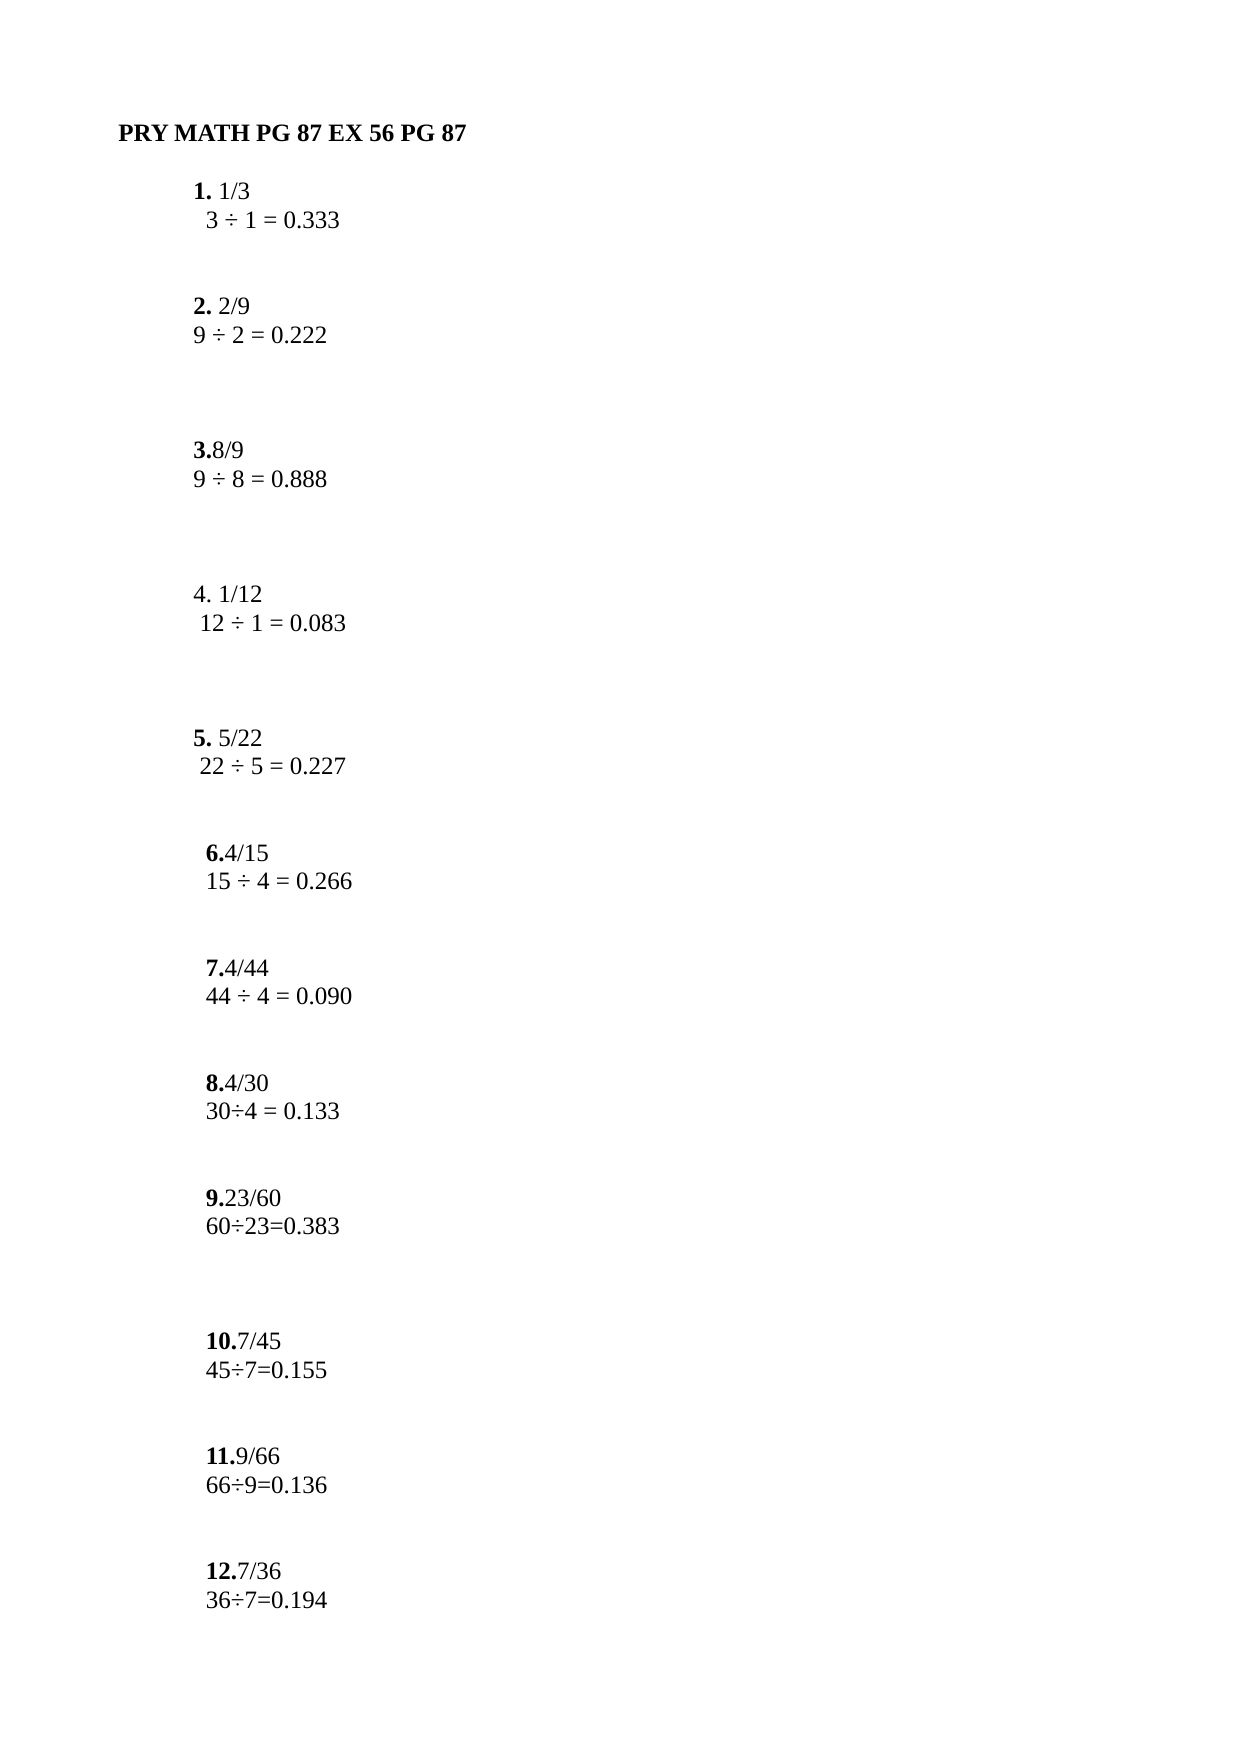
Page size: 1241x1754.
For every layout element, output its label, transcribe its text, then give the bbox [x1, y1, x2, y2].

list 5. 5/22 [156, 723, 1122, 751]
text 7.4/44 [118, 953, 1122, 981]
list 12 ÷ 1 = 0.083 [156, 608, 1122, 636]
text 60÷23=0.383 [118, 1211, 1122, 1240]
text 30÷4 = 0.133 [118, 1096, 1122, 1125]
text 66÷9=0.136 [118, 1470, 1122, 1499]
list 3.8/9 [156, 435, 1122, 464]
text 3 ÷ 1 = 0.333 [118, 205, 1122, 234]
text 8.4/30 [118, 1068, 1122, 1096]
text 44 ÷ 4 = 0.090 [118, 981, 1122, 1010]
list 1. 1/3 [156, 176, 1122, 205]
list 9 ÷ 8 = 0.888 [156, 464, 1122, 493]
text 36÷7=0.194 [118, 1585, 1122, 1614]
list 4. 1/12 [156, 579, 1122, 608]
text 15 ÷ 4 = 0.266 [118, 866, 1122, 895]
text 10.7/45 [118, 1326, 1122, 1355]
text 6.4/15 [118, 838, 1122, 866]
list 9 ÷ 2 = 0.222 [156, 320, 1122, 349]
text 12.7/36 [118, 1556, 1122, 1585]
list 22 ÷ 5 = 0.227 [156, 751, 1122, 780]
list 2. 2/9 [156, 291, 1122, 320]
text 9.23/60 [118, 1183, 1122, 1211]
text 11.9/66 [118, 1441, 1122, 1470]
text 45÷7=0.155 [118, 1355, 1122, 1384]
